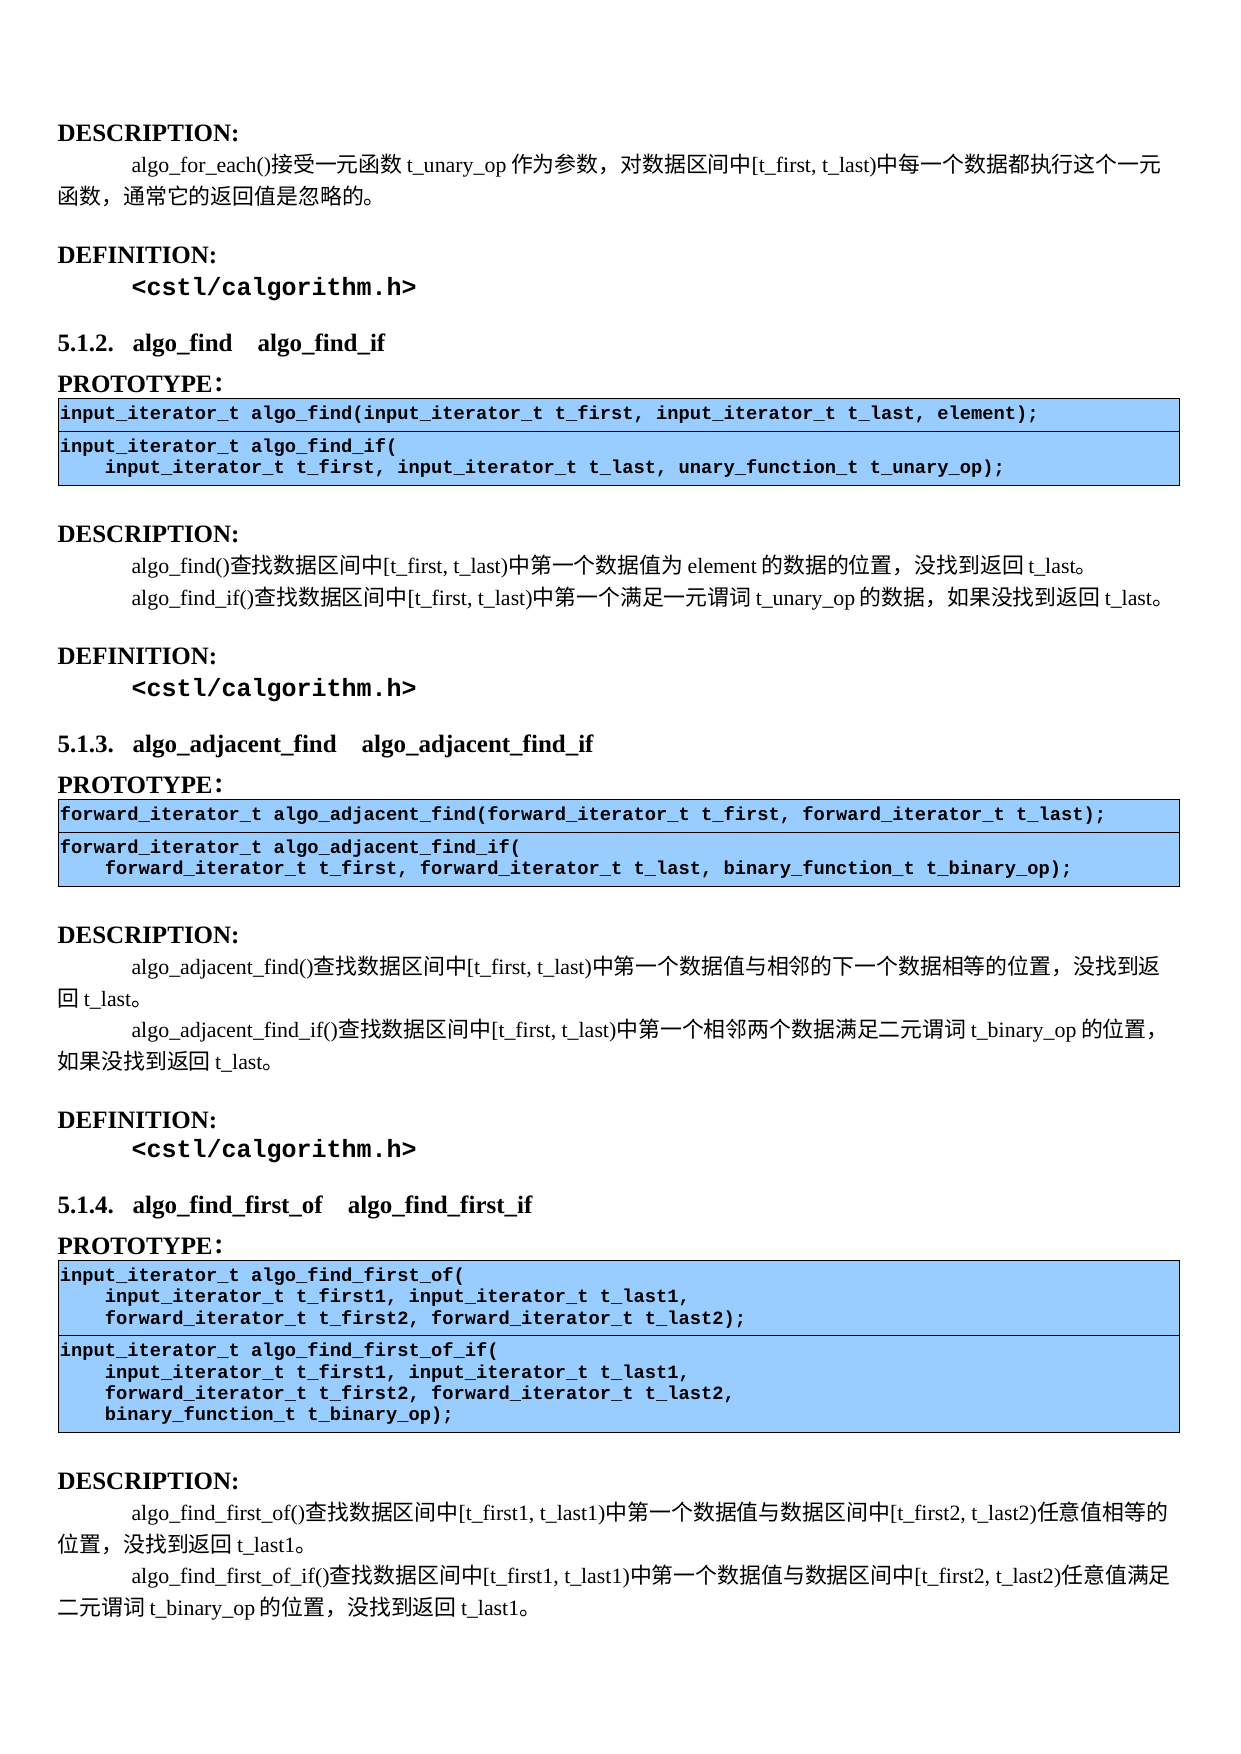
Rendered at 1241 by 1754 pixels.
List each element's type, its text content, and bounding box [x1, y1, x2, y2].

text DEFINITION: [57, 641, 1179, 670]
text PROTOTYPE： [57, 1231, 1179, 1260]
text DESCRIPTION: [57, 519, 1179, 548]
text PROTOTYPE： [57, 369, 1179, 398]
text algo_find_first_of_if()查找数据区间中[t_first1, t_last1)中第一个数据值与数据区间中[t_first2, t_last2)任意值满足二元谓词t_binary_op的位置，没找到返回t_last1。 [57, 1558, 1179, 1622]
text DEFINITION: [57, 240, 1179, 269]
text algo_adjacent_find_if()查找数据区间中[t_first, t_last)中第一个相邻两个数据满足二元谓词t_binary_op的位置，如果没找到返回t_last。 [57, 1012, 1179, 1076]
text DESCRIPTION: [57, 118, 1179, 147]
subtitle algo_find_first_of algo_find_first_if [57, 1190, 1179, 1219]
subtitle algo_adjacent_find algo_adjacent_find_if [57, 729, 1179, 758]
text <cstl/calgorithm.h> [57, 269, 1179, 303]
text algo_find()查找数据区间中[t_first, t_last)中第一个数据值为element的数据的位置，没找到返回t_last。 [57, 548, 1179, 580]
table_cell forward_iterator_t algo_adjacent_find_if( forward_iterator_t t_first, forward_iterator_t t_last, binary_function_t t_binary_op); [59, 833, 1179, 886]
text DESCRIPTION: [57, 920, 1179, 949]
subtitle algo_find algo_find_if [57, 328, 1179, 357]
text algo_for_each()接受一元函数t_unary_op作为参数，对数据区间中[t_first, t_last)中每一个数据都执行这个一元函数，通常它的返回值是忽略的。 [57, 147, 1179, 210]
table_header input_iterator_t algo_find(input_iterator_t t_first, input_iterator_t t_last, element); [59, 399, 1179, 431]
table_cell input_iterator_t algo_find_first_of_if( input_iterator_t t_first1, input_iterator_t t_last1, forward_iterator_t t_first2, forward_iterator_t t_last2, binary_function_t t_binary_op); [59, 1336, 1179, 1432]
text algo_find_if()查找数据区间中[t_first, t_last)中第一个满足一元谓词t_unary_op的数据，如果没找到返回t_last。 [57, 580, 1179, 611]
text DEFINITION: [57, 1106, 1179, 1134]
table_cell input_iterator_t algo_find_if( input_iterator_t t_first, input_iterator_t t_last, unary_function_t t_unary_op); [59, 432, 1179, 485]
text <cstl/calgorithm.h> [57, 670, 1179, 704]
text <cstl/calgorithm.h> [57, 1134, 1179, 1165]
text algo_adjacent_find()查找数据区间中[t_first, t_last)中第一个数据值与相邻的下一个数据相等的位置，没找到返回t_last。 [57, 949, 1179, 1012]
text DESCRIPTION: [57, 1466, 1179, 1495]
table_header input_iterator_t algo_find_first_of( input_iterator_t t_first1, input_iterator_t t_last1, forward_iterator_t t_first2, forward_iterator_t t_last2); [59, 1261, 1179, 1335]
text algo_find_first_of()查找数据区间中[t_first1, t_last1)中第一个数据值与数据区间中[t_first2, t_last2)任意值相等的位置，没找到返回t_last1。 [57, 1495, 1179, 1558]
table_header forward_iterator_t algo_adjacent_find(forward_iterator_t t_first, forward_iterator_t t_last); [59, 800, 1179, 832]
text PROTOTYPE： [57, 770, 1179, 799]
